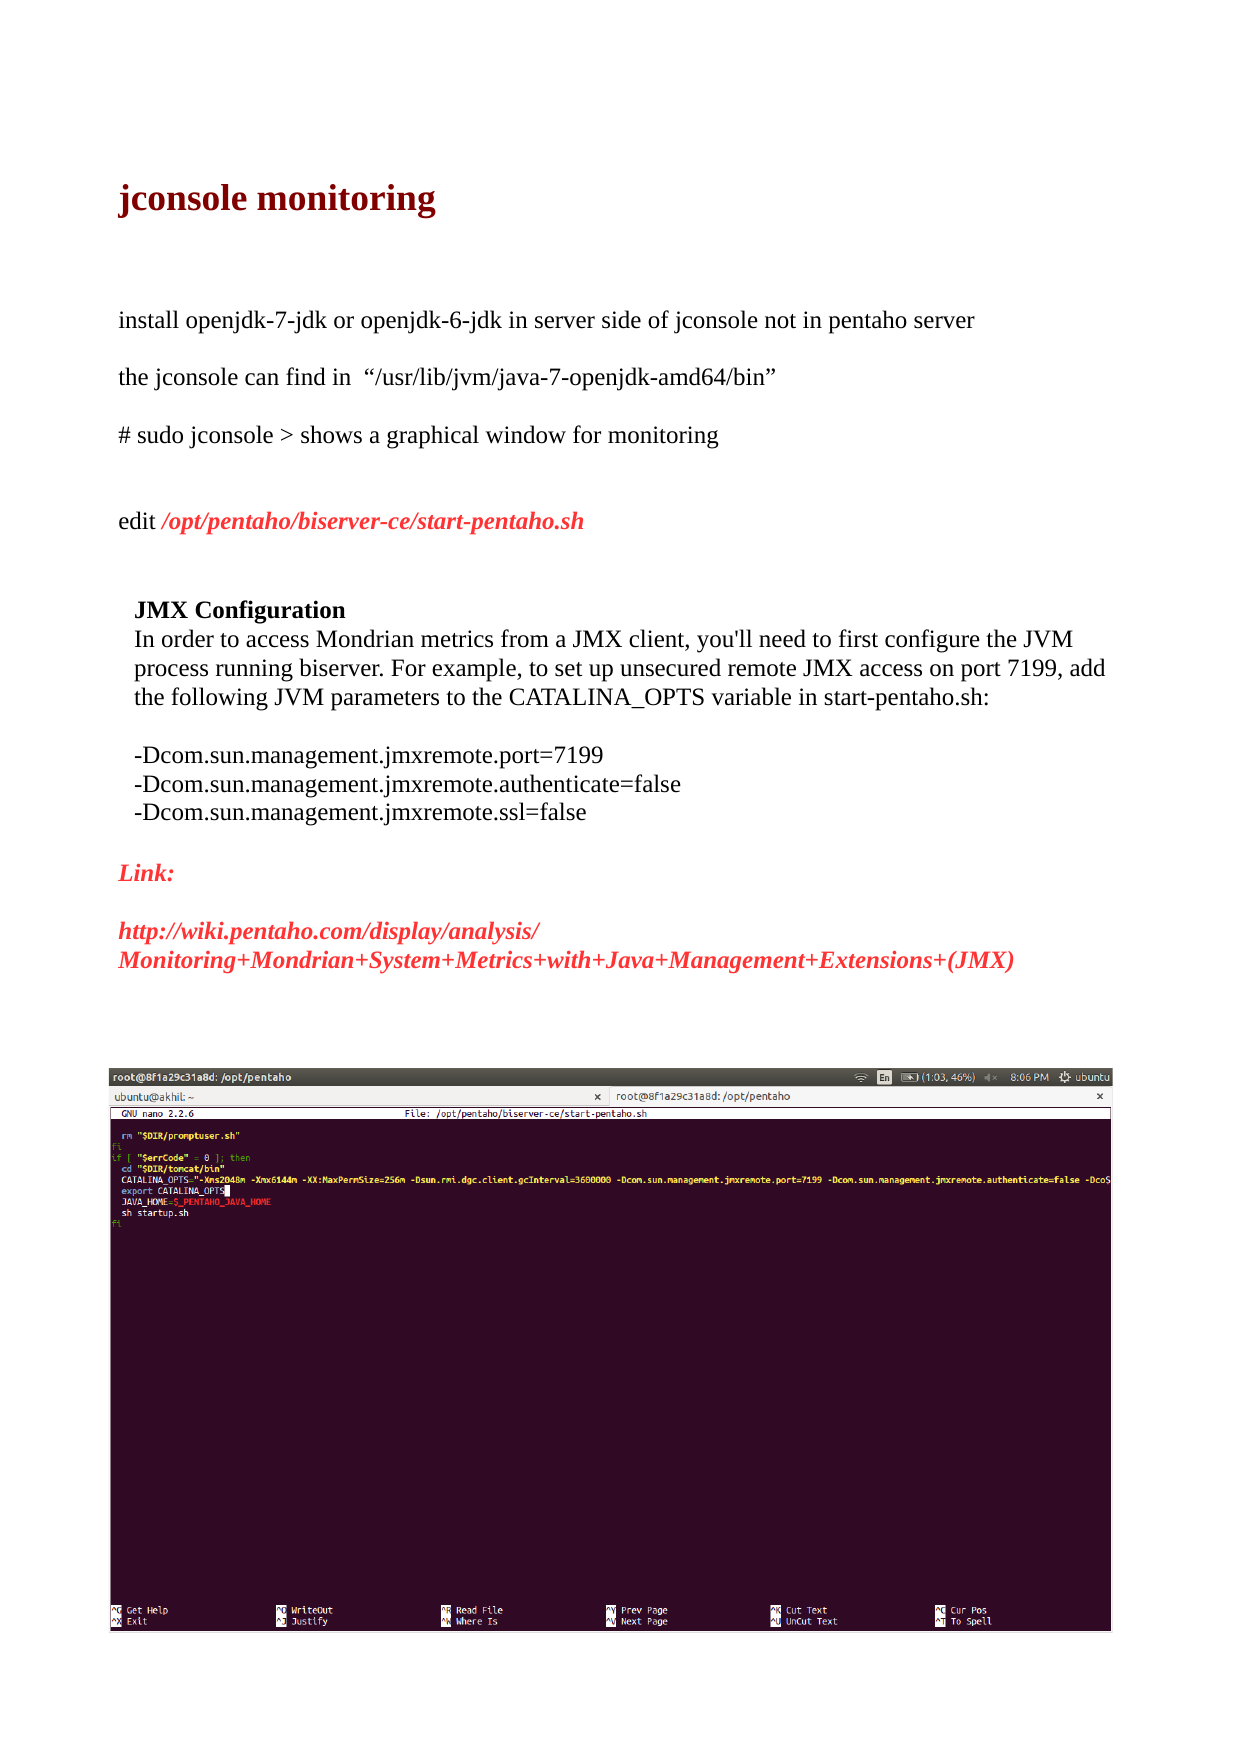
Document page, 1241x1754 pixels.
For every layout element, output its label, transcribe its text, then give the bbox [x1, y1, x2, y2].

text # sudo jconsole > shows a graphical window for monitoring [118, 420, 1122, 449]
table_header JMX Configuration In order to access Mondrian metrics from a JMX client, you'll need to first configure the JVM process running biserver. For example, to set up unsecured remote JMX access on port 7199, add the following JVM parameters to the CATALINA_OPTS variable in start-pentaho.sh: -Dcom.sun.management.jmxremote.port=7199 -Dcom.sun.management.jmxremote.authenticate=false -Dcom.sun.management.jmxremote.ssl=false [131, 593, 1122, 858]
text edit /opt/pentaho/biserver-ce/start-pentaho.sh [118, 506, 1122, 535]
text jconsole monitoring [118, 176, 1122, 219]
text install openjdk-7-jdk or openjdk-6-jdk in server side of jconsole not in pentaho server [118, 305, 1122, 334]
text http://wiki.pentaho.com/display/analysis/Monitoring+Mondrian+System+Metrics+with+Java+Management+Extensions+(JMX) [118, 916, 1122, 973]
text the jconsole can find in “/usr/lib/jvm/java-7-openjdk-amd64/bin” [118, 362, 1122, 391]
picture [108, 1068, 1113, 1633]
table_header [118, 593, 131, 858]
text Link: [118, 858, 1122, 887]
